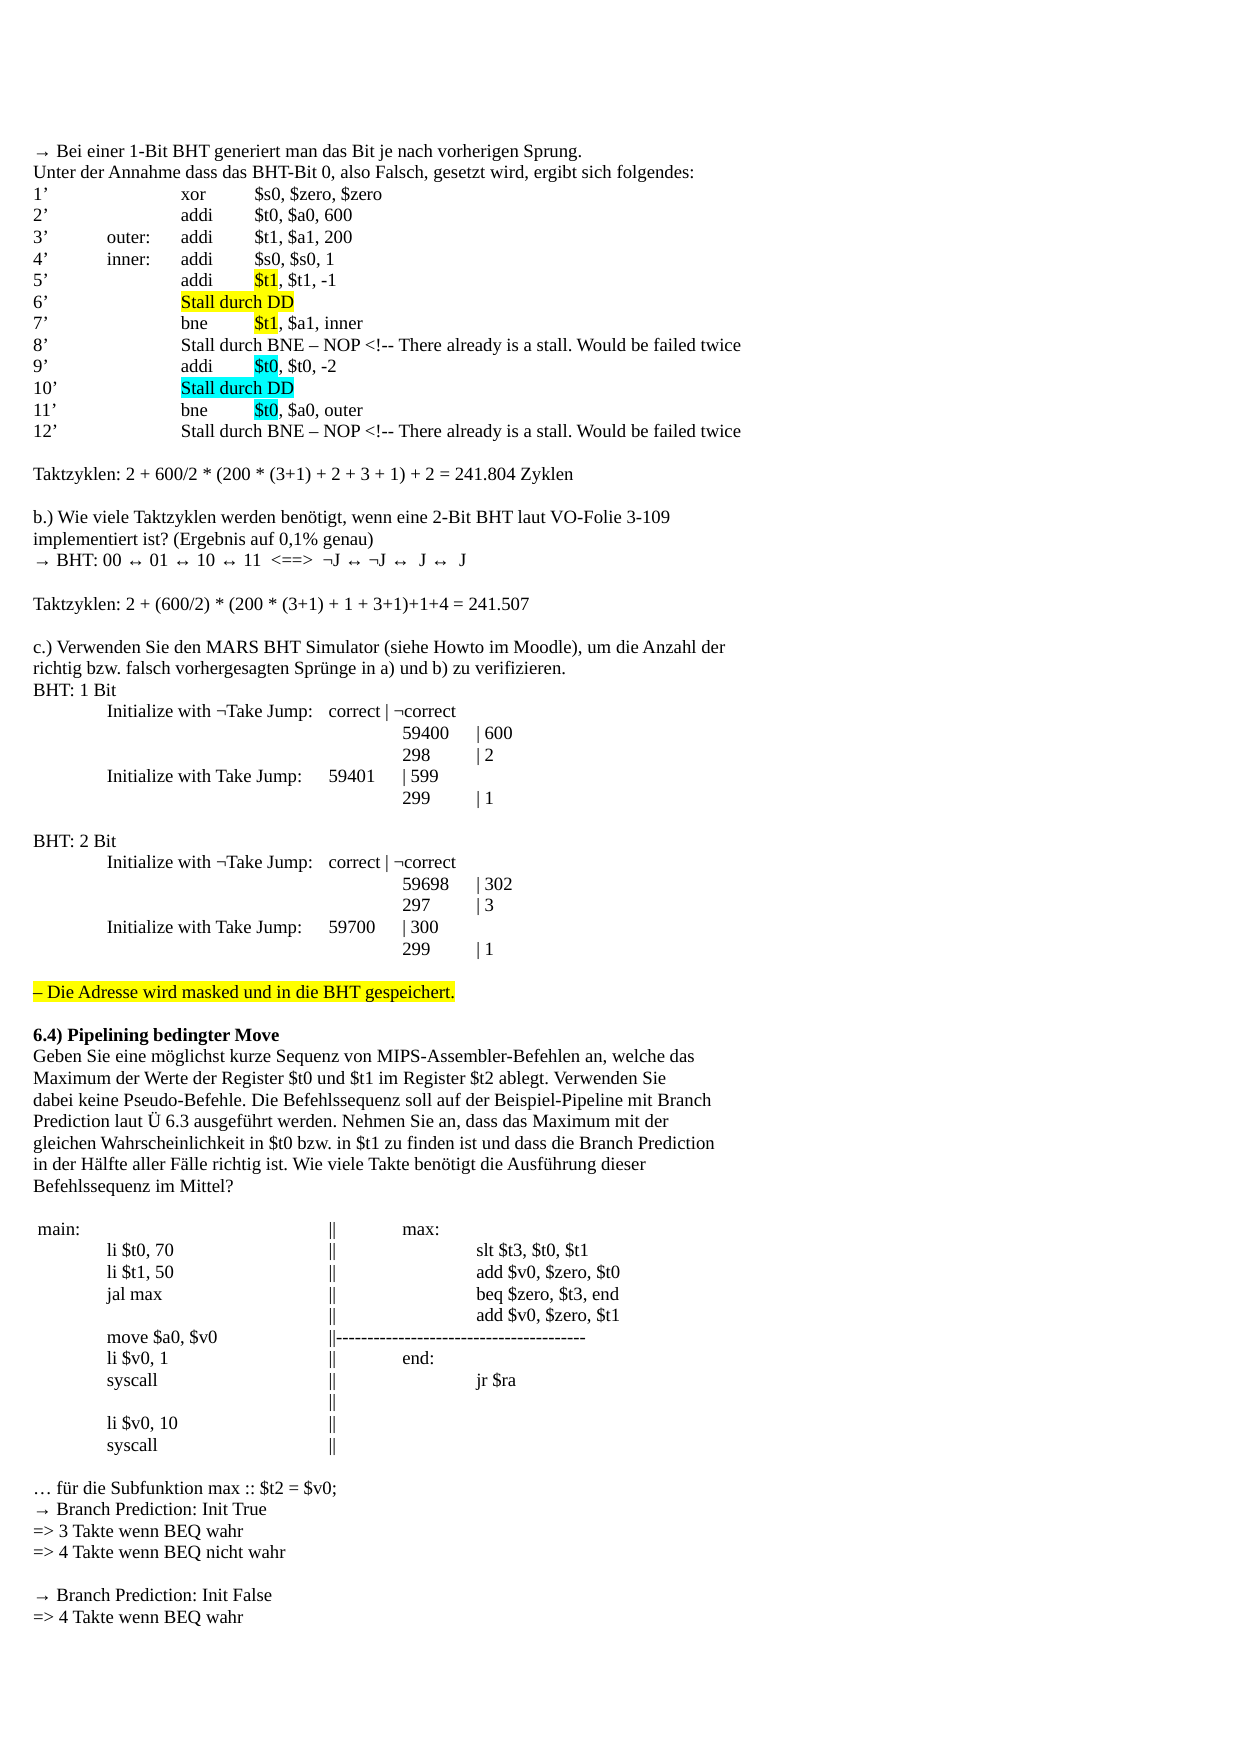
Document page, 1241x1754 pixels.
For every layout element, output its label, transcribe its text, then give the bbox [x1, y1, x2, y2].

text → Branch Prediction: Init False [33, 1584, 1214, 1606]
text → Bei einer 1-Bit BHT generiert man das Bit je nach vorherigen Sprung. [33, 140, 1214, 161]
text 299 | 1 [33, 937, 1214, 959]
text c.) Verwenden Sie den MARS BHT Simulator (siehe Howto im Moodle), um die Anzahl der [33, 636, 1214, 657]
text richtig bzw. falsch vorhergesagten Sprünge in a) und b) zu verifizieren. [33, 657, 1214, 679]
text 59698 | 302 [33, 873, 1214, 894]
text Maximum der Werte der Register $t0 und $t1 im Register $t2 ablegt. Verwenden Sie [33, 1067, 1214, 1088]
text syscall || jr $ra [33, 1369, 1214, 1390]
text 6’ Stall durch DD [33, 291, 1214, 312]
text gleichen Wahrscheinlichkeit in $t0 bzw. in $t1 zu finden ist und dass die Branch Prediction [33, 1132, 1214, 1153]
text || add $v0, $zero, $t1 [33, 1304, 1214, 1326]
text 297 | 3 [33, 894, 1214, 916]
text in der Hälfte aller Fälle richtig ist. Wie viele Takte benötigt die Ausführung dieser [33, 1153, 1214, 1175]
text li $t0, 70 || slt $t3, $t0, $t1 [33, 1239, 1214, 1261]
text => 3 Takte wenn BEQ wahr [33, 1520, 1214, 1541]
text Geben Sie eine möglichst kurze Sequenz von MIPS-Assembler-Befehlen an, welche das [33, 1045, 1214, 1067]
text Befehlssequenz im Mittel? [33, 1175, 1214, 1196]
text … für die Subfunktion max :: $t2 = $v0; [33, 1477, 1214, 1498]
text → Branch Prediction: Init True [33, 1498, 1214, 1520]
text syscall || [33, 1433, 1214, 1455]
text main: || max: [33, 1218, 1214, 1239]
text Initialize with Take Jump: 59401 | 599 [33, 765, 1214, 787]
text 4’ inner: addi $s0, $s0, 1 [33, 247, 1214, 269]
text Initialize with ¬Take Jump: correct | ¬correct [33, 851, 1214, 873]
text => 4 Takte wenn BEQ nicht wahr [33, 1541, 1214, 1563]
text Unter der Annahme dass das BHT-Bit 0, also Falsch, gesetzt wird, ergibt sich folgendes: [33, 161, 1214, 183]
text Taktzyklen: 2 + 600/2 * (200 * (3+1) + 2 + 3 + 1) + 2 = 241.804 Zyklen [33, 463, 1214, 485]
text b.) Wie viele Taktzyklen werden benötigt, wenn eine 2-Bit BHT laut VO-Folie 3-109 [33, 506, 1214, 528]
text 298 | 2 [33, 743, 1214, 765]
text BHT: 2 Bit [33, 830, 1214, 851]
text Taktzyklen: 2 + (600/2) * (200 * (3+1) + 1 + 3+1)+1+4 = 241.507 [33, 592, 1214, 614]
text 6.4) Pipelining bedingter Move [33, 1024, 1214, 1045]
text 2’ addi $t0, $a0, 600 [33, 204, 1214, 226]
text 11’ bne $t0, $a0, outer [33, 398, 1214, 420]
text Initialize with Take Jump: 59700 | 300 [33, 916, 1214, 937]
text BHT: 1 Bit [33, 679, 1214, 700]
text 7’ bne $t1, $a1, inner [33, 312, 1214, 334]
text 59400 | 600 [33, 722, 1214, 743]
text move $a0, $v0 ||---------------------------------------- [33, 1326, 1214, 1347]
text li $t1, 50 || add $v0, $zero, $t0 [33, 1261, 1214, 1282]
text 8’ Stall durch BNE – NOP <!-- There already is a stall. Would be failed twice [33, 334, 1214, 355]
text li $v0, 10 || [33, 1412, 1214, 1433]
text li $v0, 1 || end: [33, 1347, 1214, 1369]
text 10’ Stall durch DD [33, 377, 1214, 398]
text Initialize with ¬Take Jump: correct | ¬correct [33, 700, 1214, 722]
text → BHT: 00 ↔ 01 ↔ 10 ↔ 11 <==> ¬J ↔ ¬J ↔ J ↔ J [33, 549, 1214, 571]
text Prediction laut Ü 6.3 ausgeführt werden. Nehmen Sie an, dass das Maximum mit der [33, 1110, 1214, 1132]
text => 4 Takte wenn BEQ wahr [33, 1606, 1214, 1627]
text 12’ Stall durch BNE – NOP <!-- There already is a stall. Would be failed twice [33, 420, 1214, 442]
text 3’ outer: addi $t1, $a1, 200 [33, 226, 1214, 247]
text 1’ xor $s0, $zero, $zero [33, 183, 1214, 204]
text – Die Adresse wird masked und in die BHT gespeichert. [33, 981, 1214, 1002]
text 9’ addi $t0, $t0, -2 [33, 355, 1214, 377]
text implementiert ist? (Ergebnis auf 0,1% genau) [33, 528, 1214, 549]
text 5’ addi $t1, $t1, -1 [33, 269, 1214, 291]
text 299 | 1 [33, 787, 1214, 808]
text dabei keine Pseudo-Befehle. Die Befehlssequenz soll auf der Beispiel-Pipeline mit Branch [33, 1088, 1214, 1110]
text || [33, 1390, 1214, 1412]
text jal max || beq $zero, $t3, end [33, 1282, 1214, 1304]
